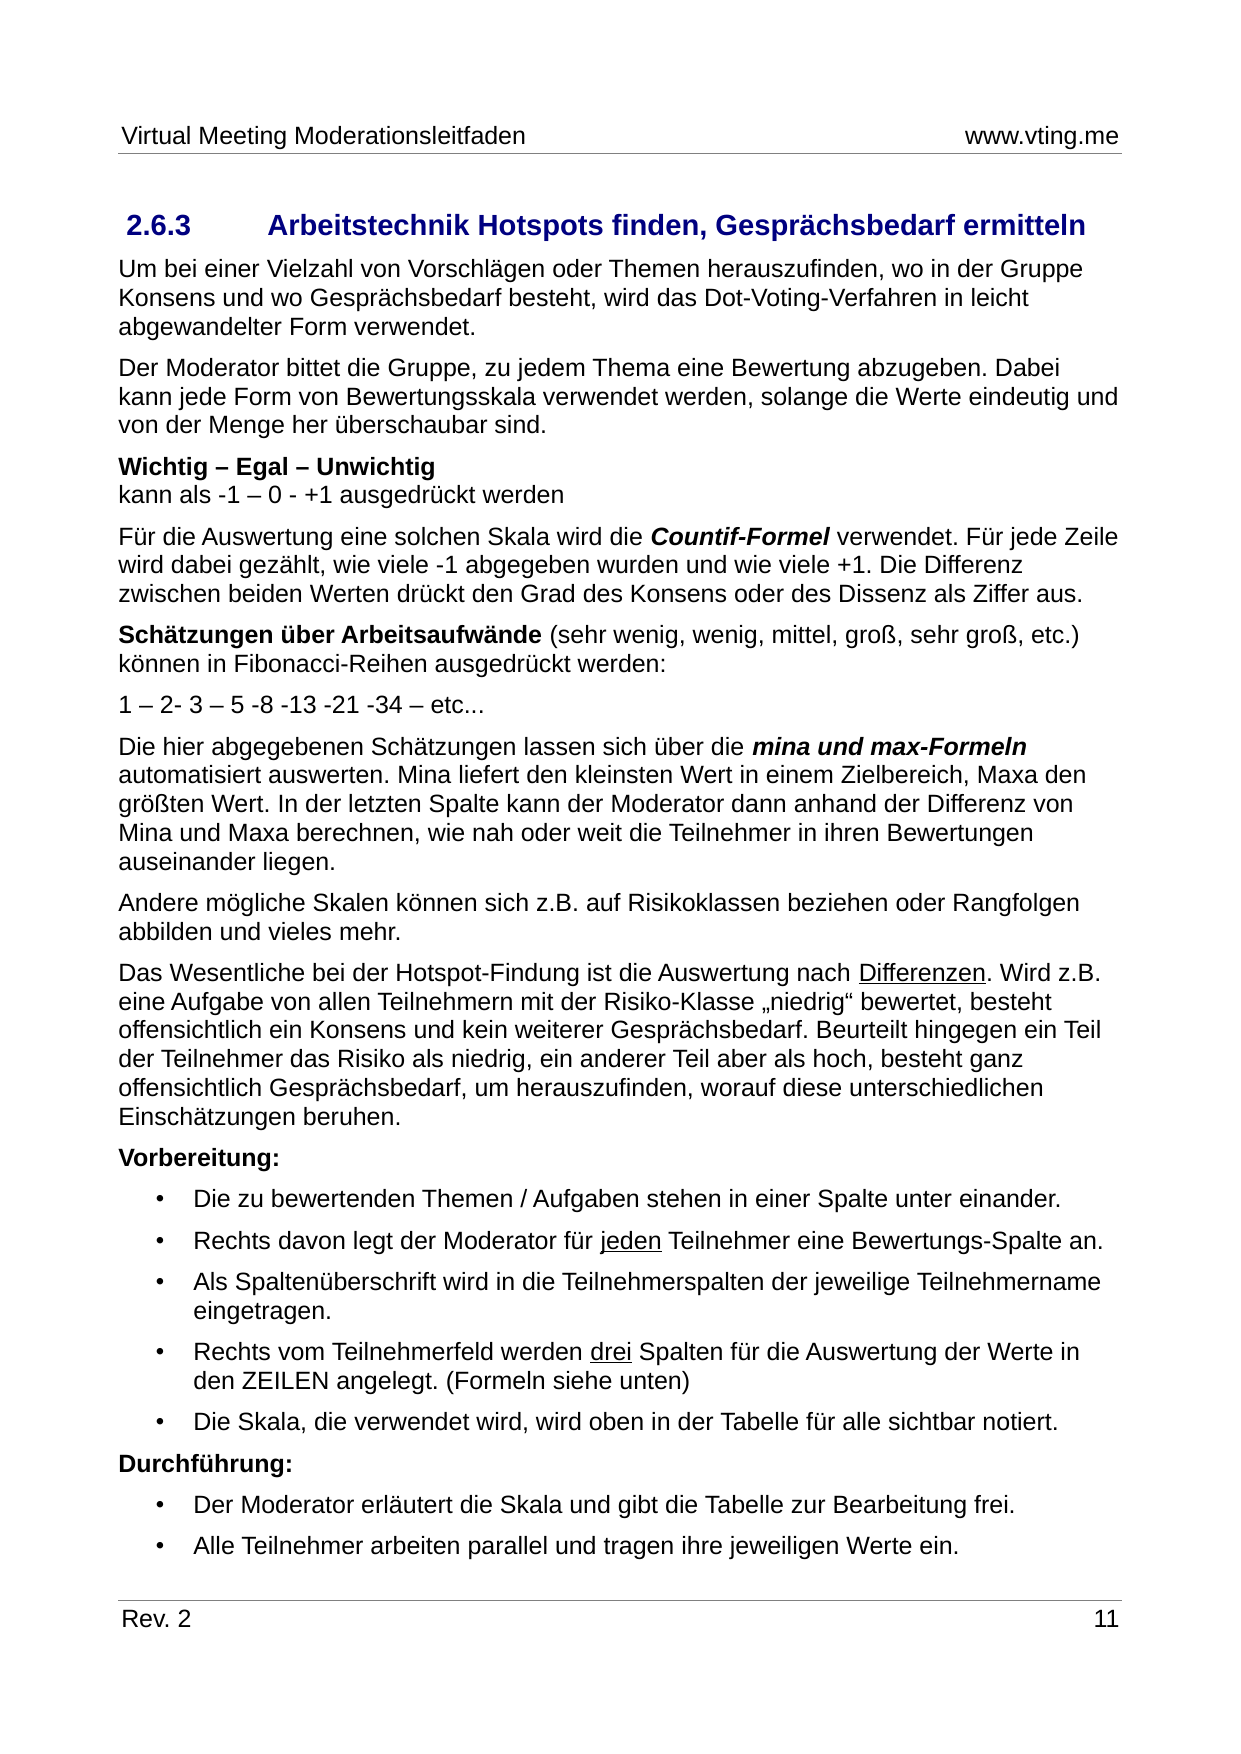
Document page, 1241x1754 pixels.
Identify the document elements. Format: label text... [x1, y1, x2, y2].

subtitle Arbeitstechnik Hotspots finden, Gesprächsbedarf ermitteln [118, 208, 1122, 242]
text Andere mögliche Skalen können sich z.B. auf Risikoklassen beziehen oder Rangfolgen abbilden und vieles mehr. [118, 888, 1122, 946]
list Die Skala, die verwendet wird, wird oben in der Tabelle für alle sichtbar notiert. [156, 1407, 1122, 1436]
text Wichtig – Egal – Unwichtig kann als -1 – 0 - +1 ausgedrückt werden [118, 452, 1122, 509]
text Schätzungen über Arbeitsaufwände (sehr wenig, wenig, mittel, groß, sehr groß, etc.) können in Fibonacci-Reihen ausgedrückt werden: [118, 621, 1122, 678]
text 1 – 2- 3 – 5 -8 -13 -21 -34 – etc... [118, 691, 1122, 719]
text Die hier abgegebenen Schätzungen lassen sich über die mina und max-Formeln automatisiert auswerten. Mina liefert den kleinsten Wert in einem Zielbereich, Maxa den größten Wert. In der letzten Spalte kann der Moderator dann anhand der Differenz von Mina und Maxa berechnen, wie nah oder weit die Teilnehmer in ihren Bewertungen auseinander liegen. [118, 732, 1122, 876]
list Rechts vom Teilnehmerfeld werden drei Spalten für die Auswertung der Werte in den ZEILEN angelegt. (Formeln siehe unten) [156, 1337, 1122, 1395]
list Die zu bewertenden Themen / Aufgaben stehen in einer Spalte unter einander. [156, 1184, 1122, 1213]
text Vorbereitung: [118, 1143, 1122, 1172]
list Rechts davon legt der Moderator für jeden Teilnehmer eine Bewertungs-Spalte an. [156, 1226, 1122, 1254]
text Durchführung: [118, 1448, 1122, 1477]
list Als Spaltenüberschrift wird in die Teilnehmerspalten der jeweilige Teilnehmername eingetragen. [156, 1267, 1122, 1324]
text Für die Auswertung eine solchen Skala wird die Countif-Formel verwendet. Für jede Zeile wird dabei gezählt, wie viele -1 abgegeben wurden und wie viele +1. Die Differenz zwischen beiden Werten drückt den Grad des Konsens oder des Dissenz als Ziffer aus. [118, 522, 1122, 608]
list Der Moderator erläutert die Skala und gibt die Tabelle zur Bearbeitung frei. [156, 1490, 1122, 1519]
text Das Wesentliche bei der Hotspot-Findung ist die Auswertung nach Differenzen. Wird z.B. eine Aufgabe von allen Teilnehmern mit der Risiko-Klasse „niedrig“ bewertet, besteht offensichtlich ein Konsens und kein weiterer Gesprächsbedarf. Beurteilt hingegen ein Teil der Teilnehmer das Risiko als niedrig, ein anderer Teil aber als hoch, besteht ganz offensichtlich Gesprächsbedarf, um herauszufinden, worauf diese unterschiedlichen Einschätzungen beruhen. [118, 958, 1122, 1131]
text Um bei einer Vielzahl von Vorschlägen oder Themen herauszufinden, wo in der Gruppe Konsens und wo Gesprächsbedarf besteht, wird das Dot-Voting-Verfahren in leicht abgewandelter Form verwendet. [118, 254, 1122, 341]
list Alle Teilnehmer arbeiten parallel und tragen ihre jeweiligen Werte ein. [156, 1531, 1122, 1560]
text Der Moderator bittet die Gruppe, zu jedem Thema eine Bewertung abzugeben. Dabei kann jede Form von Bewertungsskala verwendet werden, solange die Werte eindeutig und von der Menge her überschaubar sind. [118, 353, 1122, 439]
